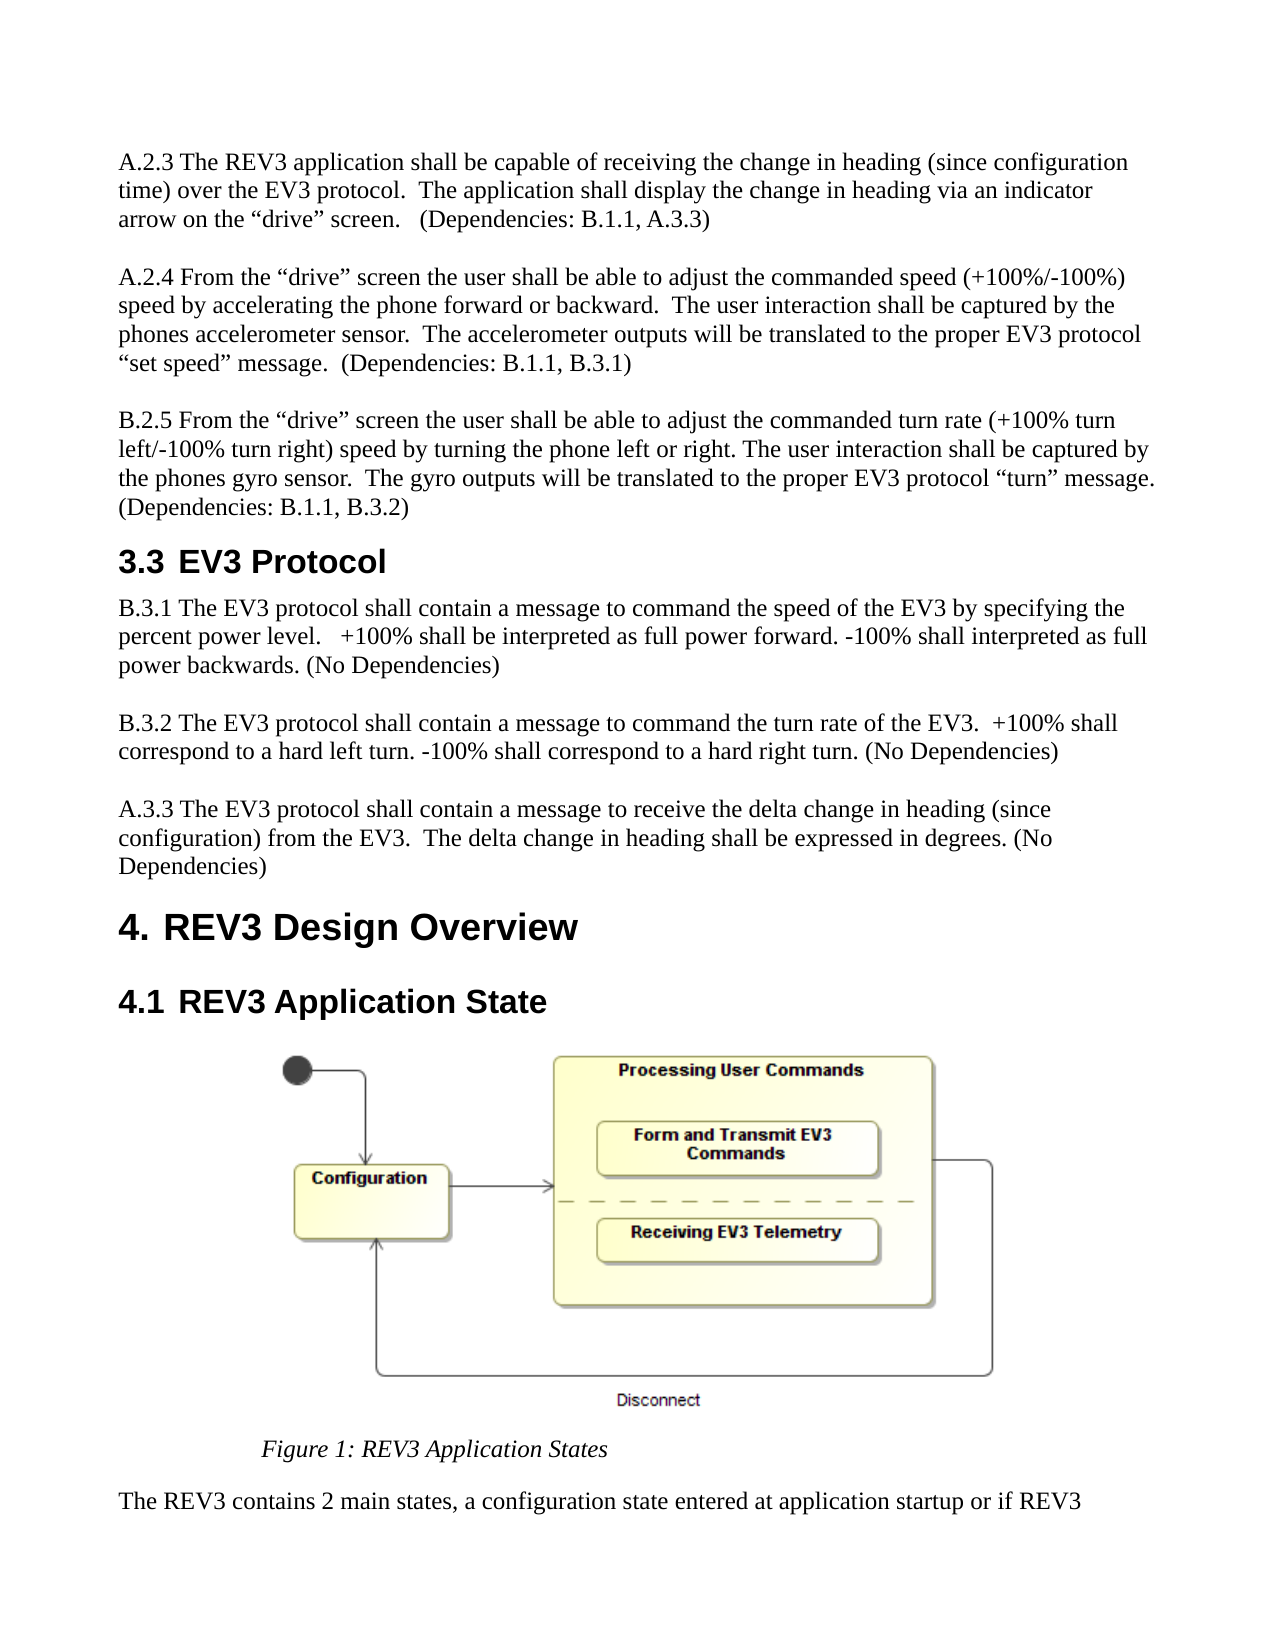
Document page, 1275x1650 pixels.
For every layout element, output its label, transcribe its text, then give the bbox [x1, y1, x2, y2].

subtitle REV3 Application State [118, 982, 1157, 1021]
text B.3.1 The EV3 protocol shall contain a message to command the speed of the EV3 by specifying the percent power level. +100% shall be interpreted as full power forward. -100% shall interpreted as full power backwards. (No Dependencies) [118, 593, 1157, 679]
text A.3.3 The EV3 protocol shall contain a message to receive the delta change in heading (since configuration) from the EV3. The delta change in heading shall be expressed in degrees. (No Dependencies) [118, 794, 1157, 880]
text Figure 1: REV3 Application States [261, 1434, 1014, 1462]
text A.2.4 From the “drive” screen the user shall be able to adjust the commanded speed (+100%/-100%) speed by accelerating the phone forward or backward. The user interaction shall be captured by the phones accelerometer sensor. The accelerometer outputs will be translated to the proper EV3 protocol “set speed” message. (Dependencies: B.1.1, B.3.1) [118, 262, 1157, 377]
text B.2.5 From the “drive” screen the user shall be able to adjust the commanded turn rate (+100% turn left/-100% turn right) speed by turning the phone left or right. The user interaction shall be captured by the phones gyro sensor. The gyro outputs will be translated to the proper EV3 protocol “turn” message. (Dependencies: B.1.1, B.3.2) [118, 406, 1157, 521]
text The REV3 contains 2 main states, a configuration state entered at application startup or if REV3 [118, 1033, 1157, 1514]
text B.3.2 The EV3 protocol shall contain a message to command the turn rate of the EV3. +100% shall correspond to a hard left turn. -100% shall correspond to a hard right turn. (No Dependencies) [118, 708, 1157, 765]
text A.2.3 The REV3 application shall be capable of receiving the change in heading (since configuration time) over the EV3 protocol. The application shall display the change in heading via an indicator arrow on the “drive” screen. (Dependencies: B.1.1, A.3.3) [118, 147, 1157, 233]
subtitle EV3 Protocol [118, 541, 1157, 580]
subtitle REV3 Design Overview [118, 905, 1157, 949]
picture [261, 1033, 1014, 1434]
